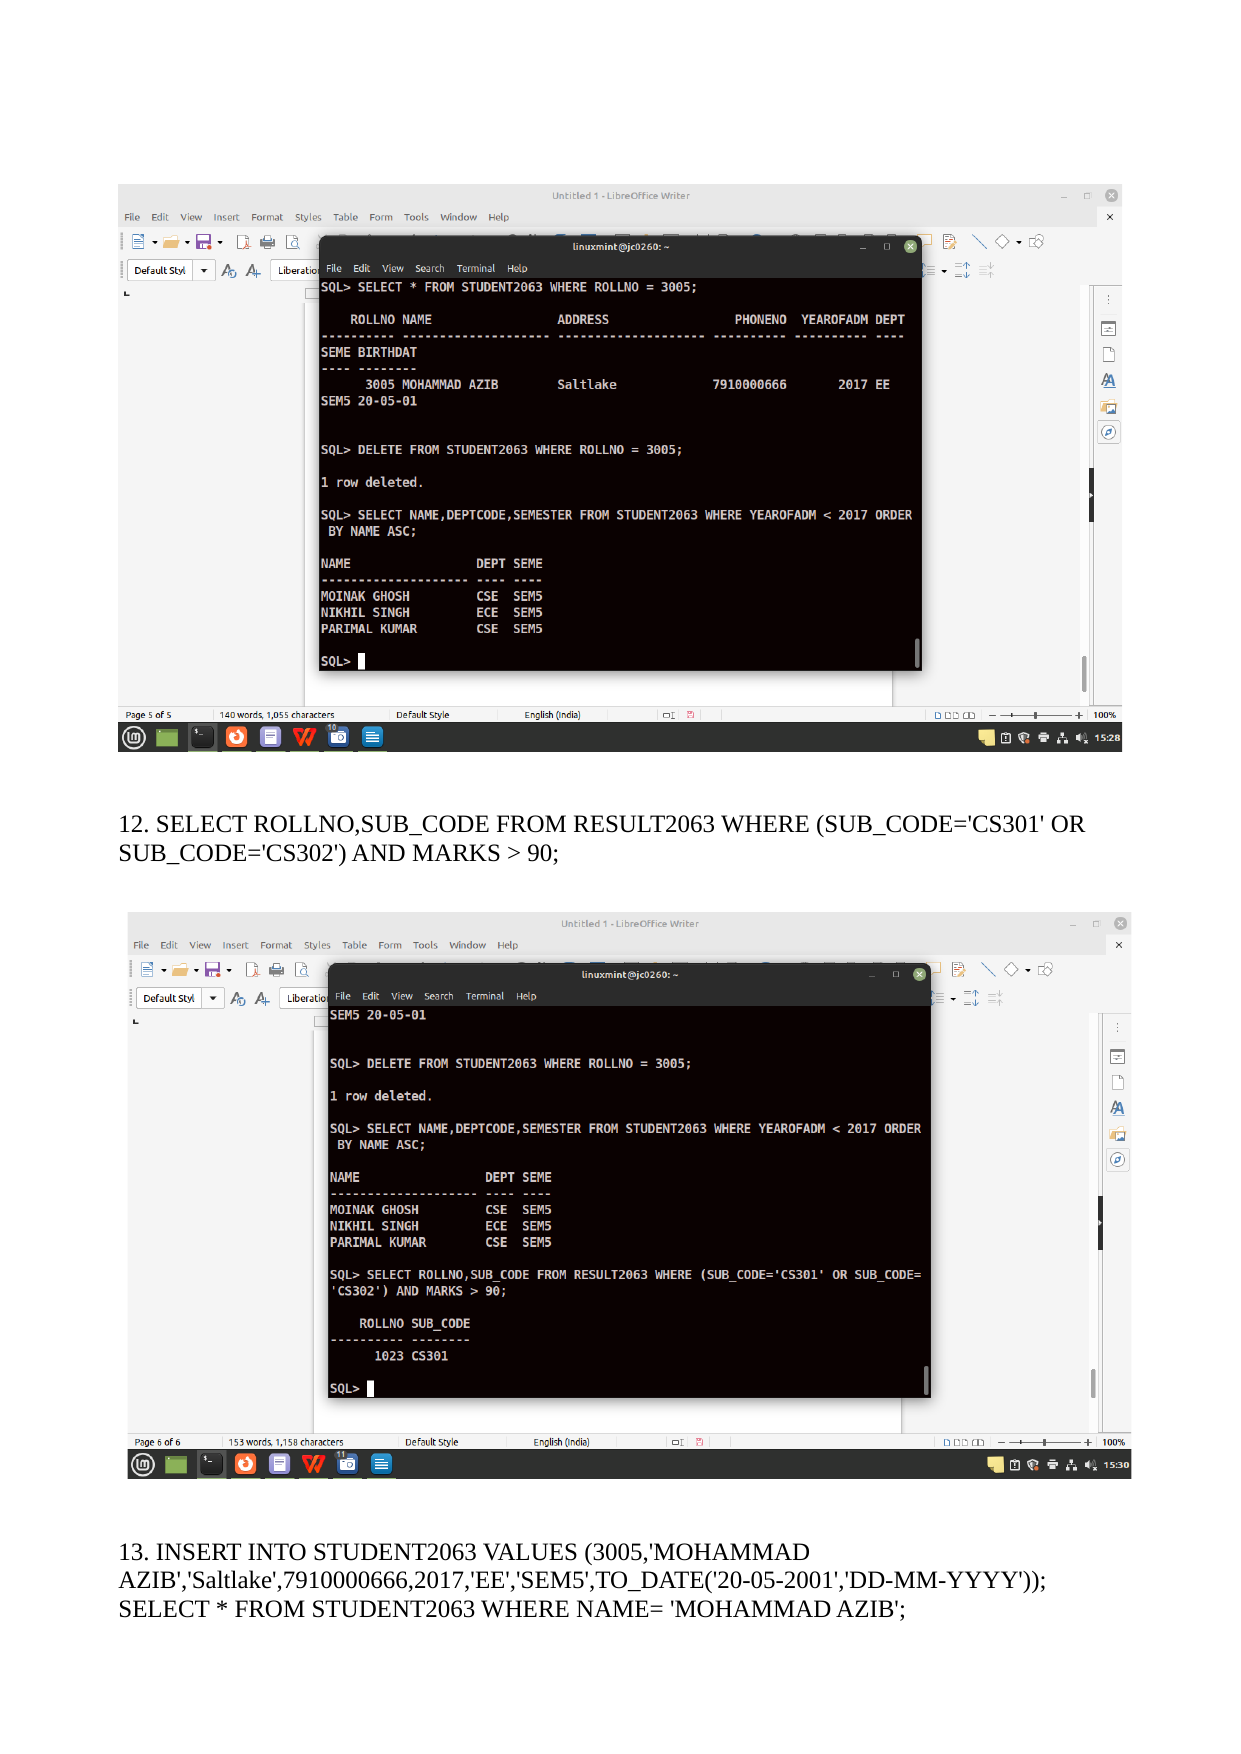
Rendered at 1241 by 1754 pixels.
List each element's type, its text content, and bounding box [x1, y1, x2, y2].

text 12. SELECT ROLLNO,SUB_CODE FROM RESULT2063 WHERE (SUB_CODE='CS301' OR SUB_CODE='CS302') AND MARKS > 90; [118, 809, 1122, 867]
picture [118, 184, 1123, 752]
text SELECT * FROM STUDENT2063 WHERE NAME= 'MOHAMMAD AZIB'; [118, 1594, 1122, 1623]
picture [127, 912, 1132, 1479]
text 13. INSERT INTO STUDENT2063 VALUES (3005,'MOHAMMAD AZIB','Saltlake',7910000666,2017,'EE','SEM5',TO_DATE('20-05-2001','DD-MM-YYYY')); [118, 1537, 1122, 1594]
